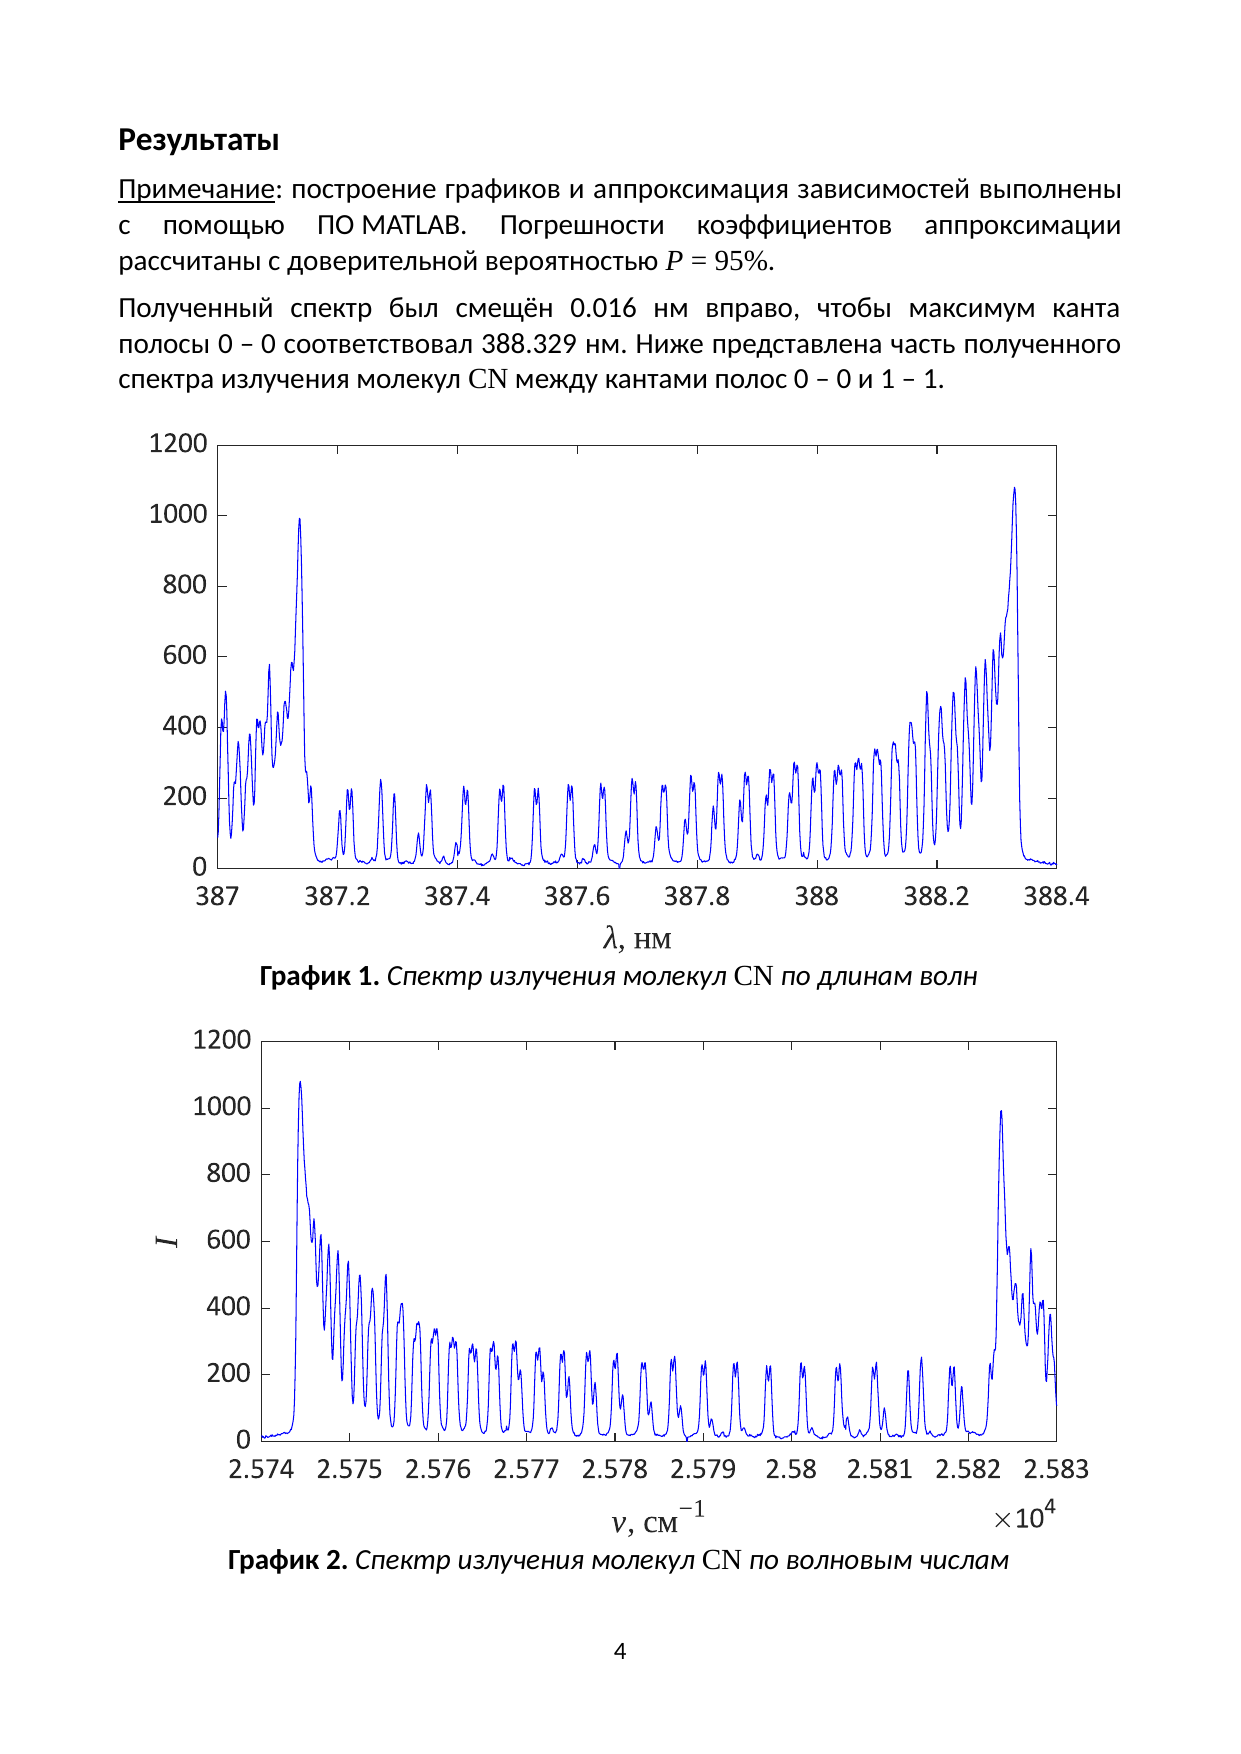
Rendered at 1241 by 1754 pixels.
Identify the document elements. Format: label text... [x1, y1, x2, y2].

text График 2. Спектр излучения молекул CN по волновым числам [147, 1541, 1093, 1576]
text График 1. Спектр излучения молекул CN по длинам волн [147, 957, 1093, 992]
text Полученный спектр был смещён 0.016 нм вправо, чтобы максимум канта полосы 0 – 0 соответствовал 388.329 нм. Ниже представлена часть полученного спектра излучения молекул CN между кантами полос 0 – 0 и 1 – 1. [118, 289, 1122, 396]
text Примечание: построение графиков и аппроксимация зависимостей выполнены с помощью ПО MATLAB. Погрешности коэффициентов аппроксимации рассчитаны с доверительной вероятностью P = 95%. [118, 171, 1122, 277]
subtitle Результаты [118, 118, 1122, 159]
